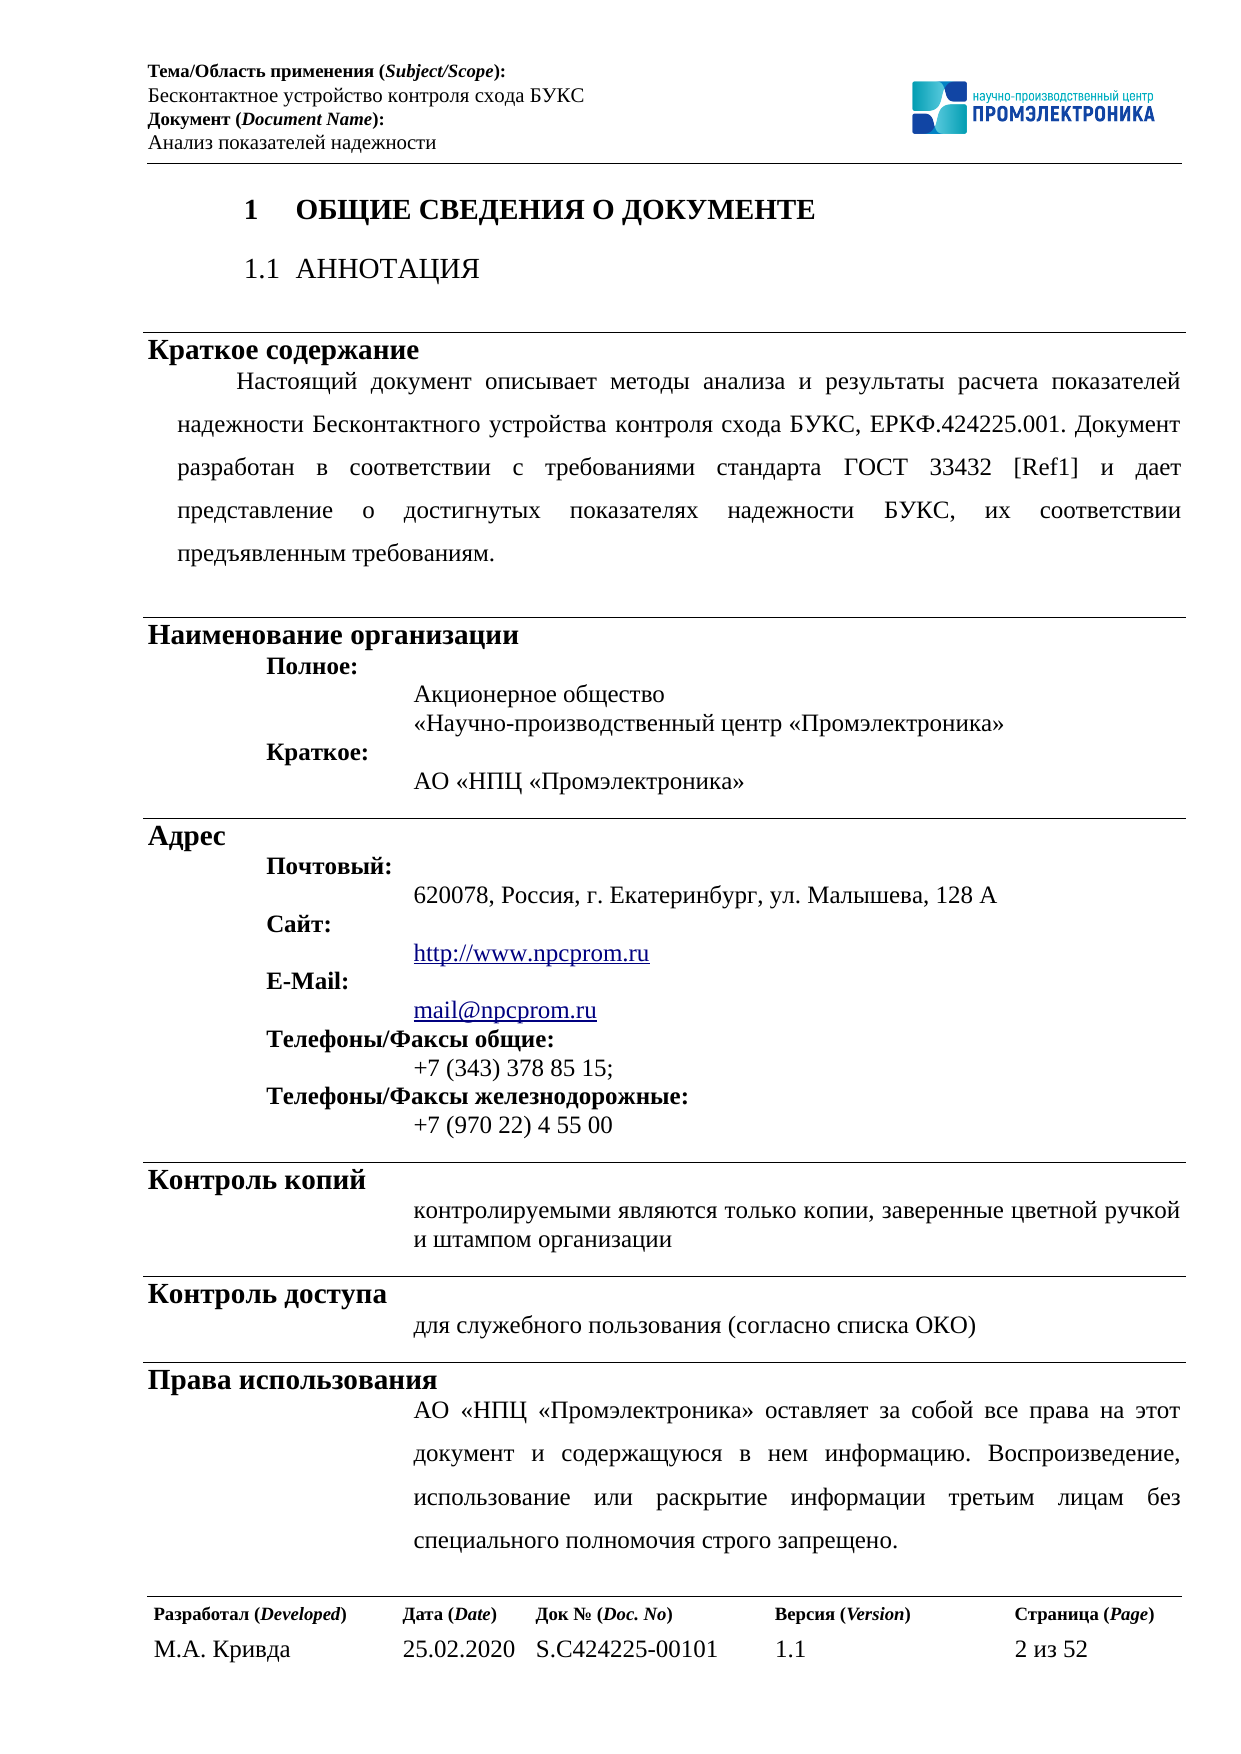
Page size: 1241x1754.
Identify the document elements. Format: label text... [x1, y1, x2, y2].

text Контроль доступа [148, 1277, 1181, 1310]
text Права использования [148, 1363, 1181, 1395]
text Почтовый: [266, 851, 1181, 880]
text E-Mail: [266, 966, 1181, 995]
text Краткое содержание [148, 333, 1181, 366]
text Адрес [148, 819, 1181, 851]
text Наименование организации [148, 618, 1181, 651]
text Полное: [266, 651, 1181, 679]
text контролируемыми являются только копии, заверенные цветной ручкой и штампом организации [413, 1196, 1181, 1253]
text Акционерное общество «Научно-производственный центр «Промэлектроника» [413, 679, 1181, 737]
subtitle Общие сведения о документе [183, 192, 1181, 226]
text mail@npcprom.ru [413, 995, 1181, 1024]
text http://www.npcprom.ru [413, 938, 1181, 966]
text АО «НПЦ «Промэлектроника» оставляет за собой все права на этот документ и содержащуюся в нем информацию. Воспроизведение, использование или раскрытие информации третьим лицам без специального полномочия строго запрещено. [413, 1395, 1181, 1553]
text +7 (970 22) 4 55 00 [413, 1110, 1181, 1139]
text +7 (343) 378 85 15; [413, 1053, 1181, 1081]
text 620078, Россия, г. Екатеринбург, ул. Малышева, 128 А [413, 880, 1181, 909]
text Телефоны/Факсы общие: [266, 1024, 1181, 1053]
text Сайт: [266, 909, 1181, 938]
picture [885, 53, 1182, 162]
text Контроль копий [148, 1163, 1181, 1196]
text Настоящий документ описывает методы анализа и результаты расчета показателей надежности Бесконтактного устройства контроля схода БУКС, ЕРКФ.424225.001. Документ разработан в соответствии с требованиями стандарта ГОСТ 33432 [Ref1] и дает представление о достигнутых показателях надежности БУКС, их соответствии предъявленным требованиям. [177, 366, 1181, 567]
subtitle Аннотация [224, 251, 1181, 284]
text Краткое: [266, 737, 1181, 766]
text для служебного пользования (согласно списка ОКО) [413, 1310, 1181, 1339]
text АО «НПЦ «Промэлектроника» [413, 766, 1181, 794]
text Телефоны/Факсы железнодорожные: [266, 1081, 1181, 1110]
